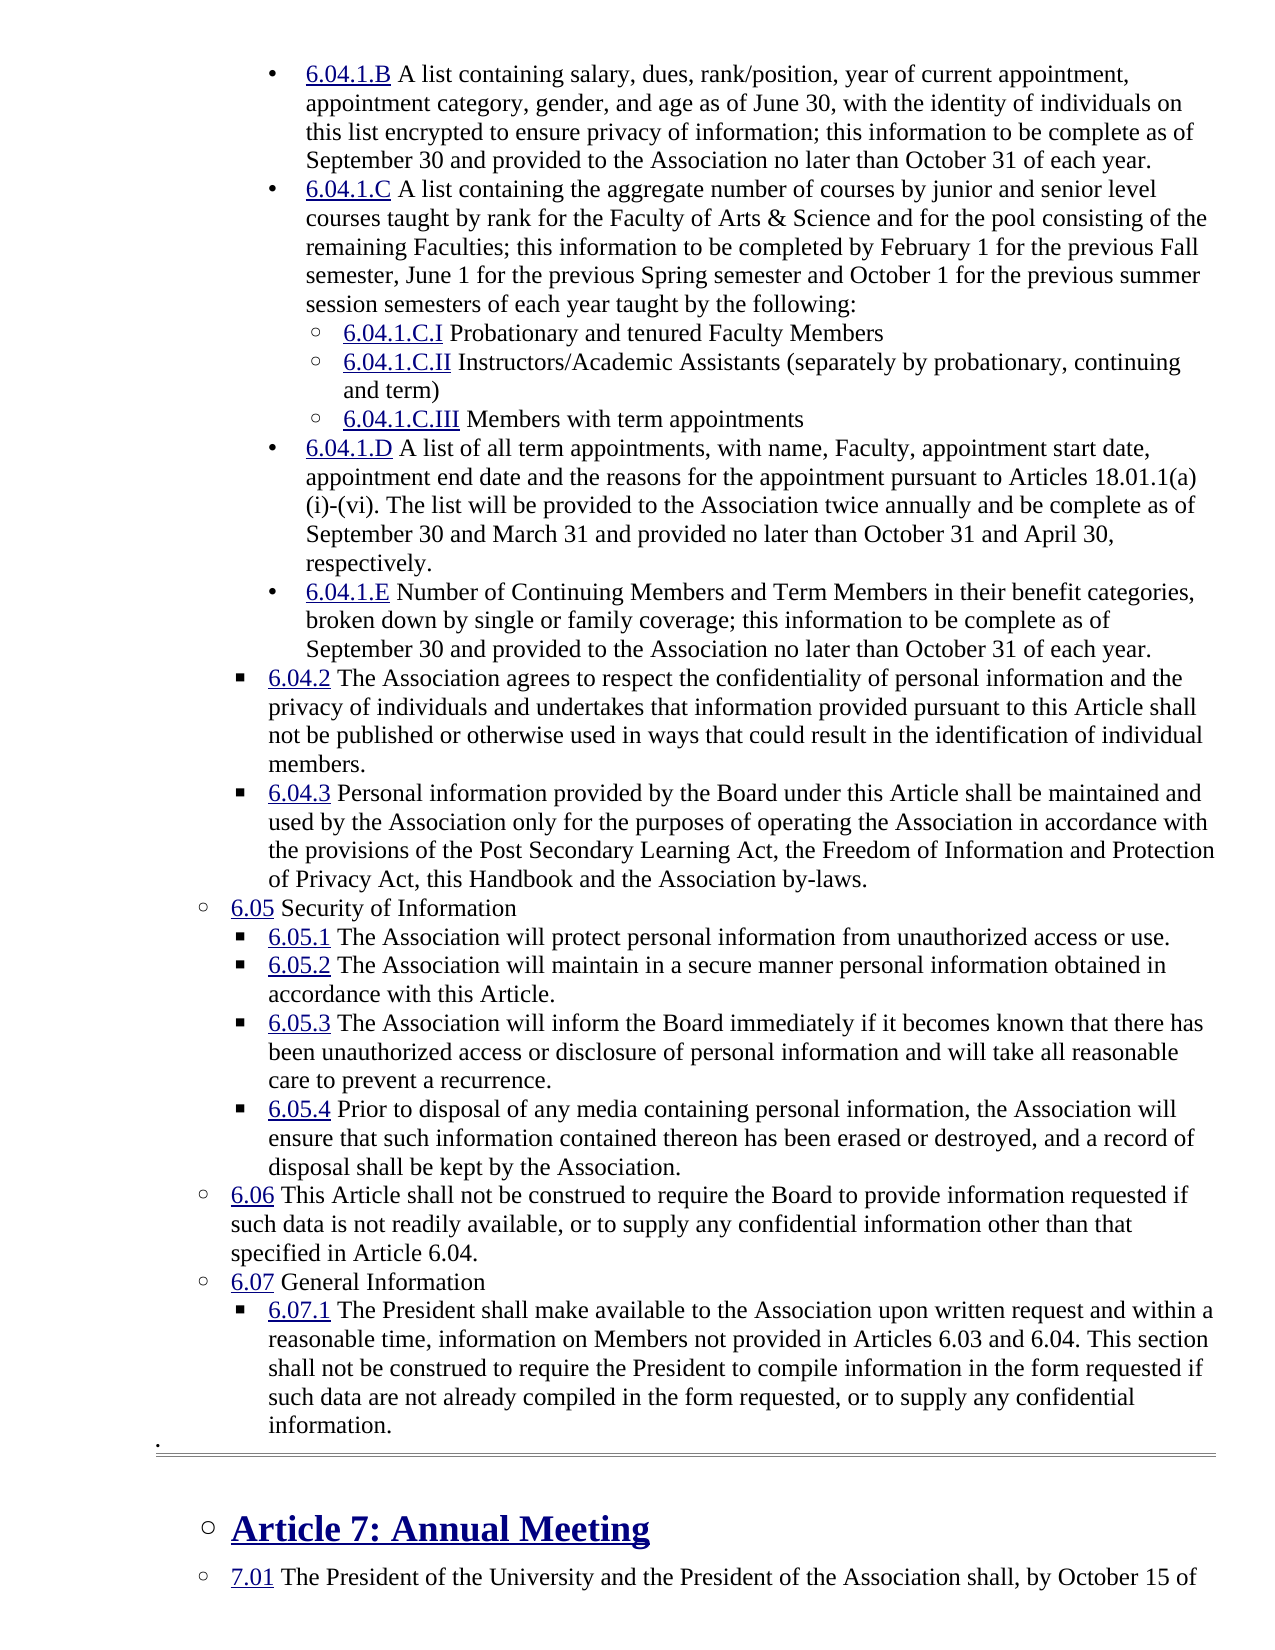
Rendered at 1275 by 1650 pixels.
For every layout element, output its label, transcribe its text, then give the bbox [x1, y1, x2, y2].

list 6.04.3 Personal information provided by the Board under this Article shall be maintained and used by the Association only for the purposes of operating the Association in accordance with the provisions of the Post Secondary Learning Act, the Freedom of Information and Protection of Privacy Act, this Handbook and the Association by-laws. [231, 778, 1216, 893]
list 6.05 Security of Information [193, 893, 1216, 922]
list 6.06 This Article shall not be construed to require the Board to provide information requested if such data is not readily available, or to supply any confidential information other than that specified in Article 6.04. [193, 1180, 1216, 1267]
list 6.05.4 Prior to disposal of any media containing personal information, the Association will ensure that such information contained thereon has been erased or destroyed, and a record of disposal shall be kept by the Association. [231, 1094, 1216, 1180]
list 6.07 General Information [193, 1267, 1216, 1295]
list 6.05.2 The Association will maintain in a secure manner personal information obtained in accordance with this Article. [231, 950, 1216, 1008]
list 6.04.2 The Association agrees to respect the confidentiality of personal information and the privacy of individuals and undertakes that information provided pursuant to this Article shall not be published or otherwise used in ways that could result in the identification of individual members. [231, 663, 1216, 778]
list 6.04.1.C.III Members with term appointments [306, 404, 1216, 433]
list 6.04.1.B A list containing salary, dues, rank/position, year of current appointment, appointment category, gender, and age as of June 30, with the identity of individuals on this list encrypted to ensure privacy of information; this information to be complete as of September 30 and provided to the Association no later than October 31 of each year. [268, 59, 1216, 174]
list 6.05.3 The Association will inform the Board immediately if it becomes known that there has been unauthorized access or disclosure of personal information and will take all reasonable care to prevent a recurrence. [231, 1008, 1216, 1094]
list 6.04.1.E Number of Continuing Members and Term Members in their benefit categories, broken down by single or family coverage; this information to be complete as of September 30 and provided to the Association no later than October 31 of each year. [268, 577, 1216, 663]
list 6.07.1 The President shall make available to the Association upon written request and within a reasonable time, information on Members not provided in Articles 6.03 and 6.04. This section shall not be construed to require the President to compile information in the form requested if such data are not already compiled in the form requested, or to supply any confidential information. [231, 1295, 1216, 1439]
subtitle Article 7: Annual Meeting [193, 1506, 1216, 1549]
list 6.04.1.C.I Probationary and tenured Faculty Members [306, 318, 1216, 347]
list 6.04.1.C.II Instructors/Academic Assistants (separately by probationary, continuing and term) [306, 347, 1216, 404]
list 6.05.1 The Association will protect personal information from unauthorized access or use. [231, 922, 1216, 950]
list 7.01 The President of the University and the President of the Association shall, by October 15 of [193, 1562, 1216, 1590]
list 6.04.1.D A list of all term appointments, with name, Faculty, appointment start date, appointment end date and the reasons for the appointment pursuant to Articles 18.01.1(a)(i)-(vi). The list will be provided to the Association twice annually and be complete as of September 30 and March 31 and provided no later than October 31 and April 30, respectively. [268, 433, 1216, 577]
list 6.04.1.C A list containing the aggregate number of courses by junior and senior level courses taught by rank for the Faculty of Arts & Science and for the pool consisting of the remaining Faculties; this information to be completed by February 1 for the previous Fall semester, June 1 for the previous Spring semester and October 1 for the previous summer session semesters of each year taught by the following: [268, 174, 1216, 318]
